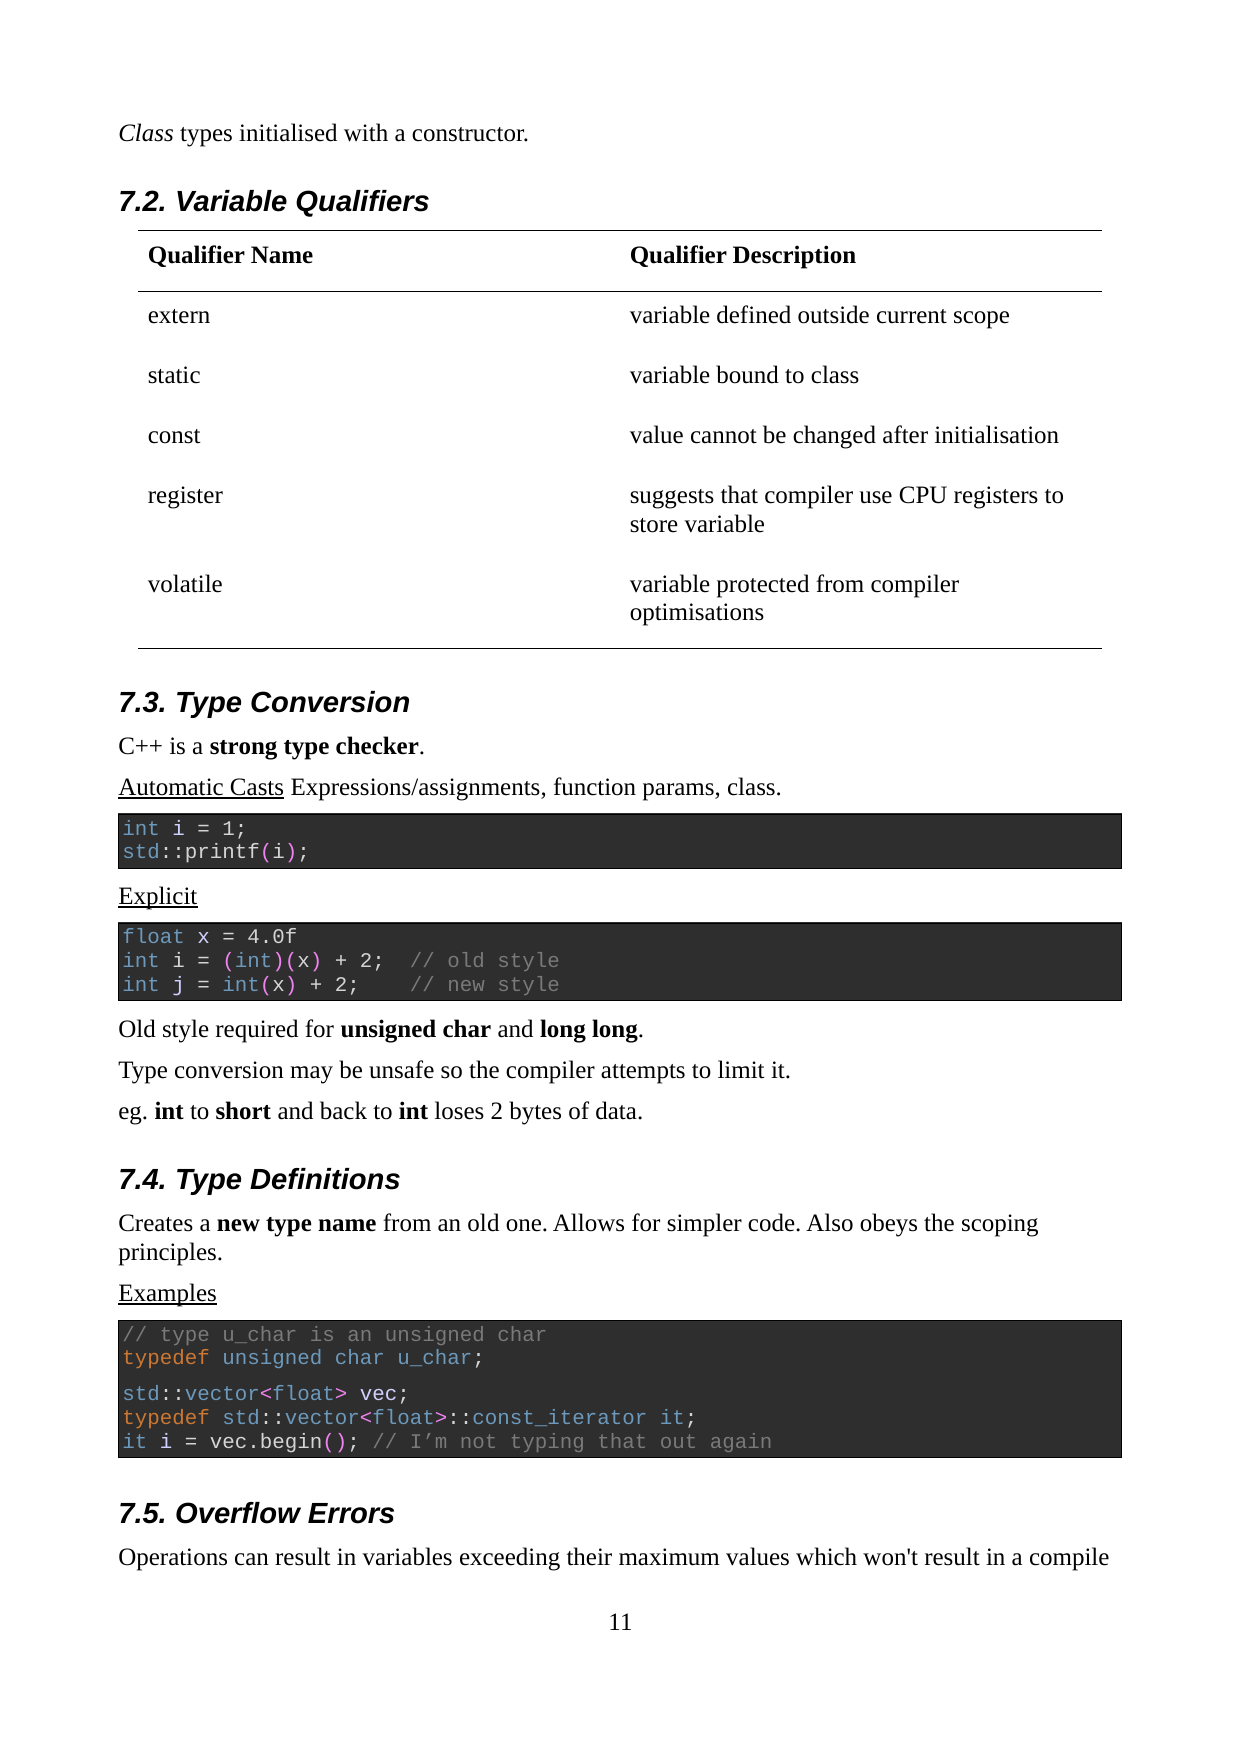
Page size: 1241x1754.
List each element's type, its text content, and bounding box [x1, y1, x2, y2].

text Type conversion may be unsafe so the compiler attempts to limit it. [118, 1055, 1122, 1084]
subtitle Overflow Errors [118, 1496, 1122, 1529]
text Old style required for unsigned char and long long. [118, 1014, 1122, 1042]
table_cell suggests that compiler use CPU registers to store variable [620, 471, 1102, 559]
table_cell extern [138, 292, 620, 351]
subtitle Type Conversion [118, 685, 1122, 718]
text it i = vec.begin(); // I’m not typing that out again [119, 1427, 1121, 1457]
text int i = 1; [119, 815, 1121, 837]
table_header Qualifier Description [620, 231, 1102, 291]
table_cell register [138, 471, 620, 559]
table_cell value cannot be changed after initialisation [620, 411, 1102, 471]
table_cell const [138, 411, 620, 471]
table_cell static [138, 351, 620, 411]
text // type u_char is an unsigned char [119, 1321, 1121, 1343]
text Examples [118, 1278, 1122, 1307]
text typedef unsigned char u_char; [119, 1343, 1121, 1371]
table_cell volatile [138, 559, 620, 648]
text Operations can result in variables exceeding their maximum values which won't result in a compile [118, 1542, 1122, 1570]
table_cell variable bound to class [620, 351, 1102, 411]
subtitle Variable Qualifiers [118, 184, 1122, 218]
subtitle Type Definitions [118, 1162, 1122, 1196]
text eg. int to short and back to int loses 2 bytes of data. [118, 1096, 1122, 1125]
table_cell variable defined outside current scope [620, 292, 1102, 351]
text std::vector<float> vec; [119, 1379, 1121, 1403]
text Class types initialised with a constructor. [118, 118, 1122, 147]
text float x = 4.0f [119, 924, 1121, 946]
text int j = int(x) + 2; // new style [119, 970, 1121, 1000]
table_header Qualifier Name [138, 231, 620, 291]
text C++ is a strong type checker. [118, 731, 1122, 760]
text Creates a new type name from an old one. Allows for simpler code. Also obeys the scoping principles. [118, 1208, 1122, 1266]
text std::printf(i); [119, 837, 1121, 868]
table_cell variable protected from compiler optimisations [620, 559, 1102, 648]
text typedef std::vector<float>::const_iterator it; [119, 1403, 1121, 1427]
text int i = (int)(x) + 2; // old style [119, 946, 1121, 970]
text Explicit [118, 881, 1122, 910]
text Automatic Casts Expressions/assignments, function params, class. [118, 772, 1122, 801]
